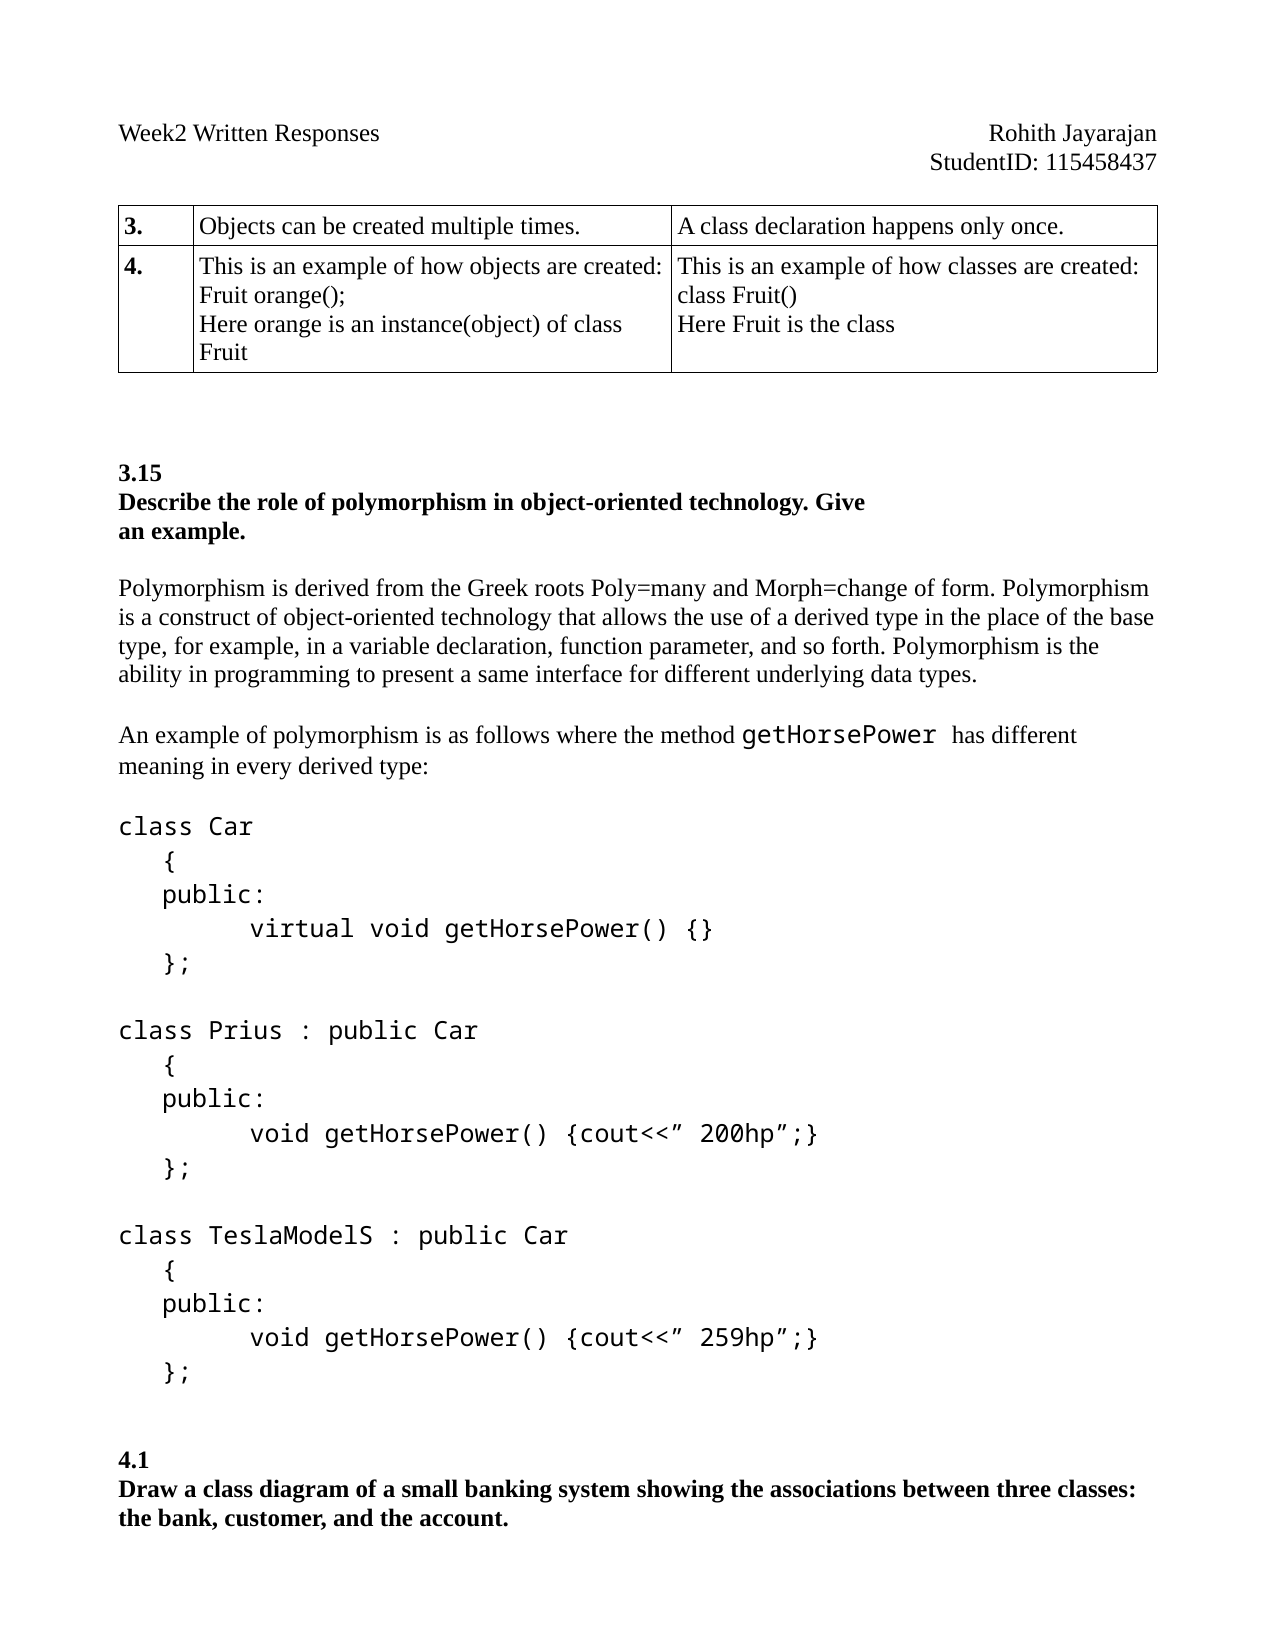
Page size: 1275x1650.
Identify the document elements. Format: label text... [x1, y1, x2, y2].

text public: [118, 1081, 1157, 1115]
text virtual void getHorsePower() {} [118, 911, 1157, 945]
text class Car [118, 809, 1157, 843]
text { [118, 1251, 1157, 1286]
text Polymorphism is derived from the Greek roots Poly=many and Morph=change of form. Polymorphism is a construct of object-oriented technology that allows the use of a derived type in the place of the base type, for example, in a variable declaration, function parameter, and so forth. Polymorphism is the ability in programming to present a same interface for different underlying data types. [118, 573, 1157, 688]
table_cell Objects can be created multiple times. [194, 206, 671, 245]
text an example. [118, 516, 1157, 544]
text public: [118, 1286, 1157, 1319]
text An example of polymorphism is as follows where the method getHorsePower has different meaning in every derived type: [118, 717, 1157, 780]
table_cell A class declaration happens only once. [672, 206, 1157, 245]
text public: [118, 877, 1157, 911]
table_cell This is an example of how classes are created: class Fruit() Here Fruit is the class [672, 246, 1157, 372]
text void getHorsePower() {cout<<” 200hp”;} [118, 1115, 1157, 1149]
table_cell This is an example of how objects are created: Fruit orange(); Here orange is an instance(object) of class Fruit [194, 246, 671, 372]
text void getHorsePower() {cout<<” 259hp”;} [118, 1319, 1157, 1354]
text Draw a class diagram of a small banking system showing the associations between three classes: the bank, customer, and the account. [118, 1474, 1157, 1531]
text Describe the role of polymorphism in object-oriented technology. Give [118, 487, 1157, 516]
text }; [118, 1149, 1157, 1183]
text { [118, 1047, 1157, 1081]
table_cell 3. [119, 206, 193, 245]
table_cell 4. [119, 246, 193, 372]
text 3.15 [118, 458, 1157, 487]
text class TeslaModelS : public Car [118, 1217, 1157, 1251]
text class Prius : public Car [118, 1013, 1157, 1047]
text }; [118, 1354, 1157, 1388]
text 4.1 [118, 1445, 1157, 1474]
text { [118, 843, 1157, 877]
text }; [118, 945, 1157, 979]
